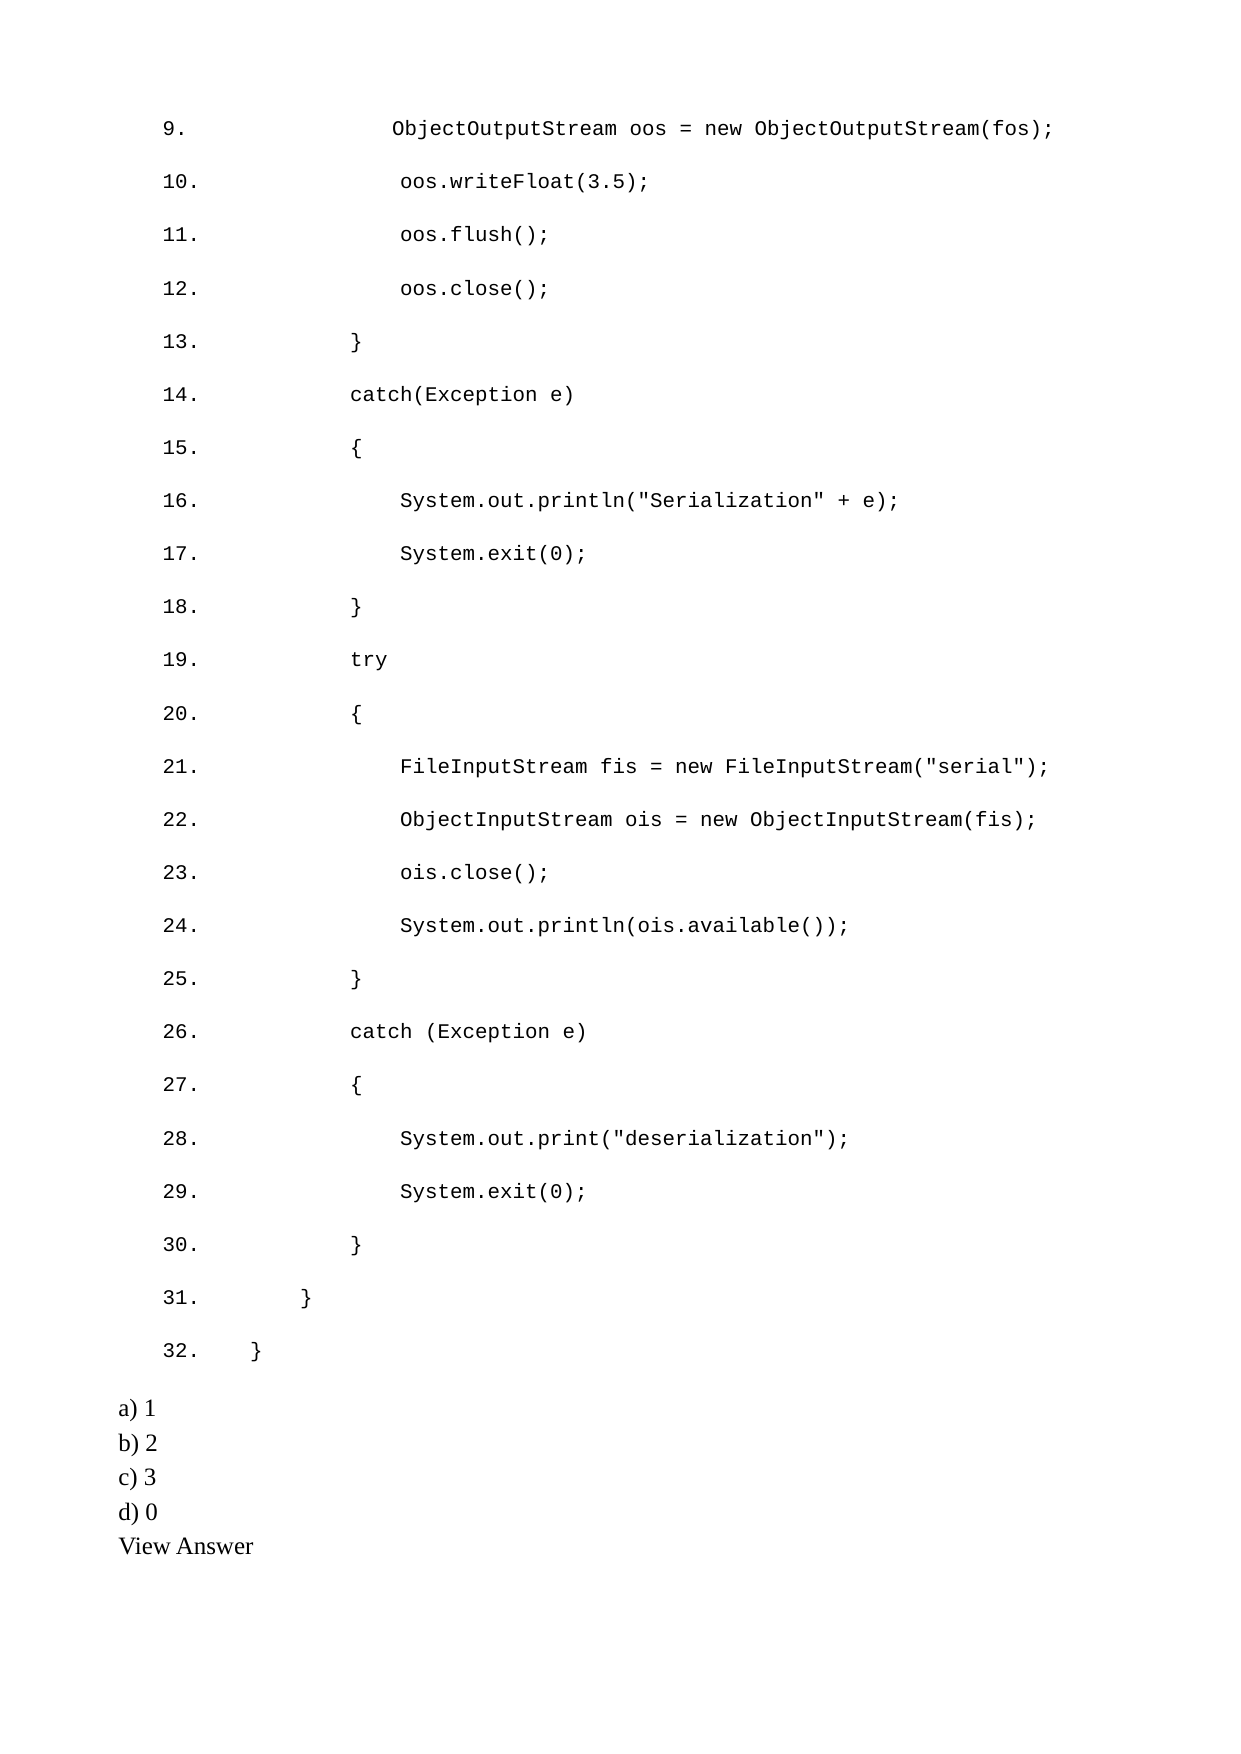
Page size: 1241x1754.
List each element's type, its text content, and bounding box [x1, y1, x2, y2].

list System.out.print("deserialization"); [162, 1127, 1122, 1151]
text a) 1 b) 2 c) 3 d) 0 View Answer [118, 1393, 1122, 1560]
list } [162, 596, 1122, 620]
list } [162, 331, 1122, 354]
list try [162, 649, 1122, 673]
list } [162, 1340, 1122, 1364]
list ObjectOutputStream oos = new ObjectOutputStream(fos); [162, 118, 1122, 142]
list { [162, 1074, 1122, 1098]
list System.exit(0); [162, 1181, 1122, 1204]
list System.out.println(ois.available()); [162, 915, 1122, 939]
list { [162, 702, 1122, 726]
list } [162, 1287, 1122, 1311]
list catch(Exception e) [162, 384, 1122, 407]
list System.exit(0); [162, 543, 1122, 567]
list } [162, 968, 1122, 992]
list oos.flush(); [162, 224, 1122, 248]
list ois.close(); [162, 862, 1122, 886]
list ObjectInputStream ois = new ObjectInputStream(fis); [162, 809, 1122, 832]
list FileInputStream fis = new FileInputStream("serial"); [162, 756, 1122, 779]
list { [162, 437, 1122, 461]
list System.out.println("Serialization" + e); [162, 490, 1122, 514]
list oos.close(); [162, 277, 1122, 301]
list } [162, 1234, 1122, 1257]
list oos.writeFloat(3.5); [162, 171, 1122, 195]
list catch (Exception e) [162, 1021, 1122, 1045]
